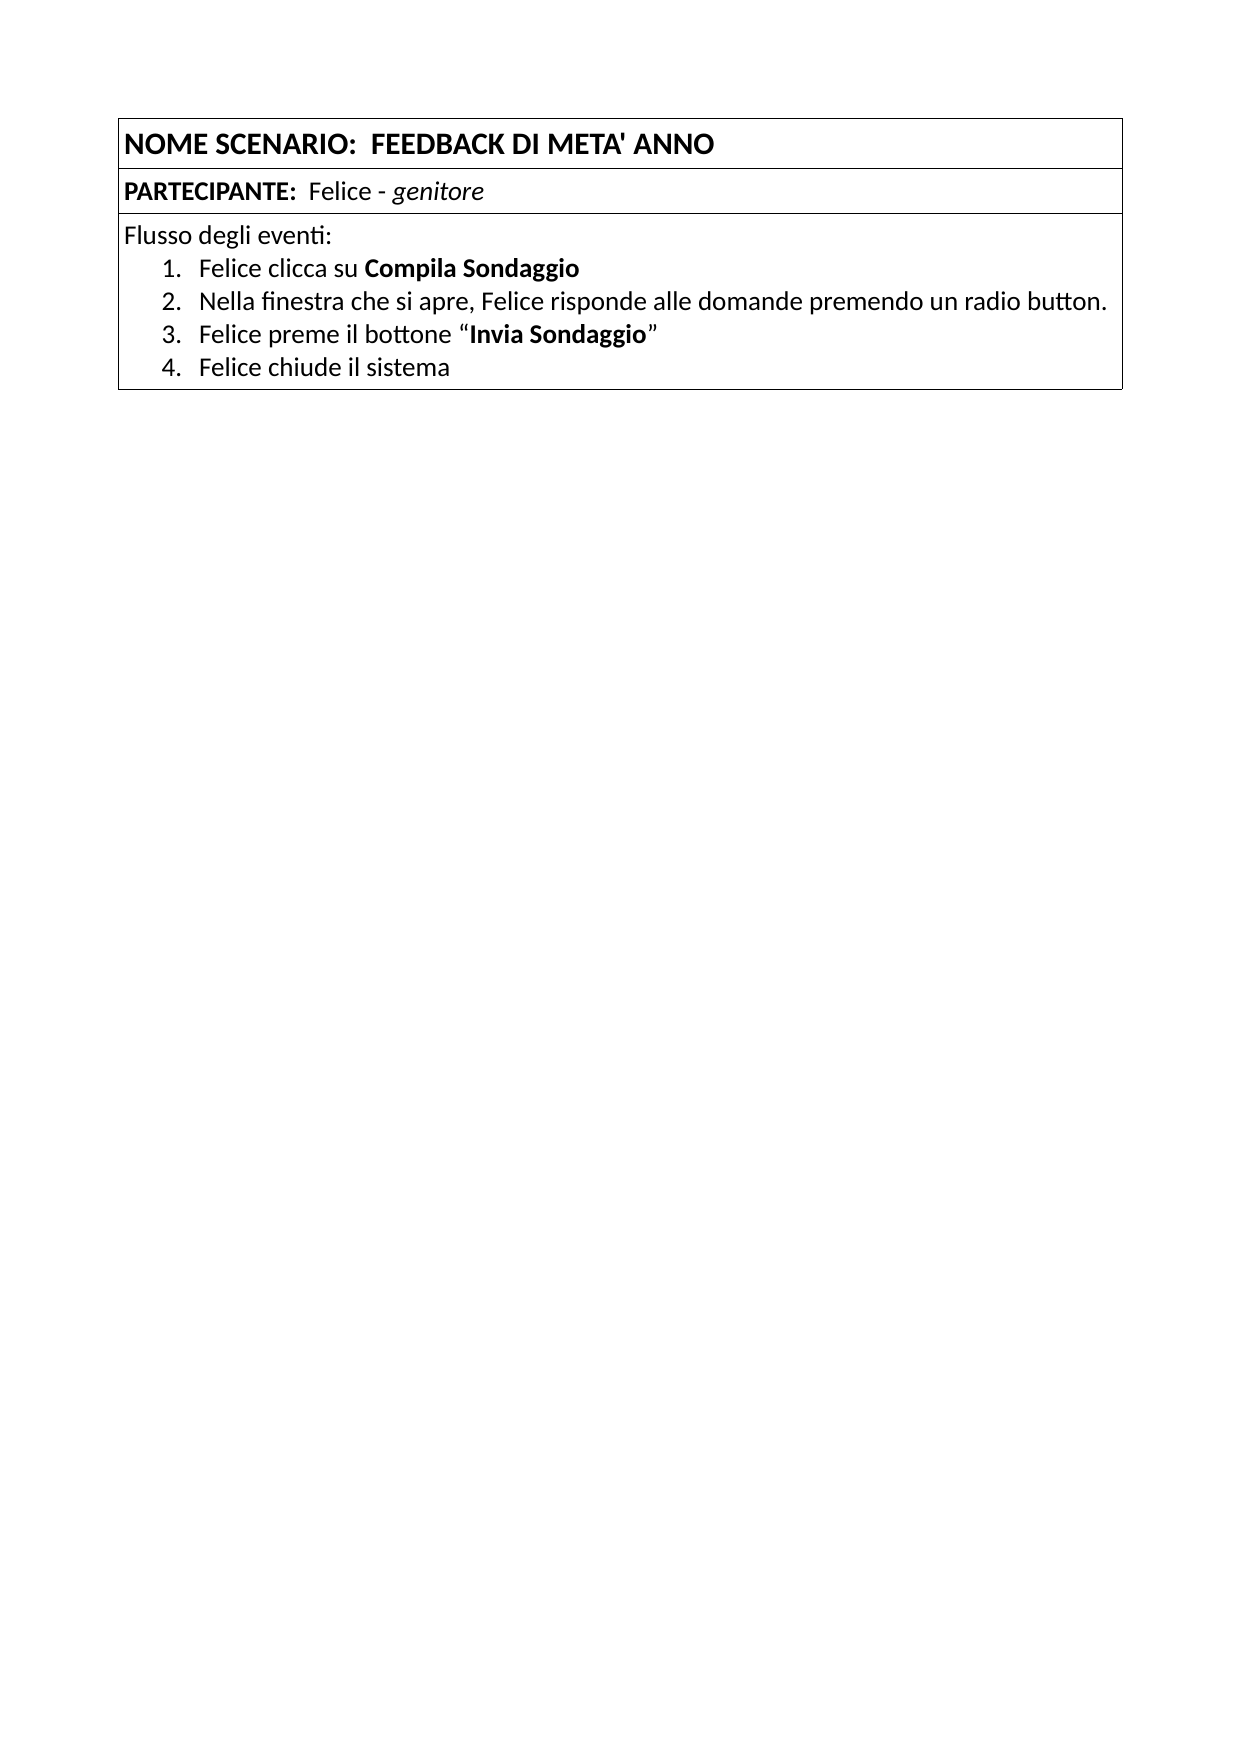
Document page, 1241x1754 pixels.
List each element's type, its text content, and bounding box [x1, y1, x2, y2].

table_cell PARTECIPANTE: Felice - genitore [119, 169, 1122, 212]
table_header NOME SCENARIO: FEEDBACK DI META' ANNO [119, 119, 1122, 168]
table_cell Flusso degli eventi: Felice clicca su Compila Sondaggio Nella finestra che si apre, Felice risponde alle domande premendo un radio button. Felice preme il bottone “Invia Sondaggio” Felice chiude il sistema [119, 214, 1122, 389]
